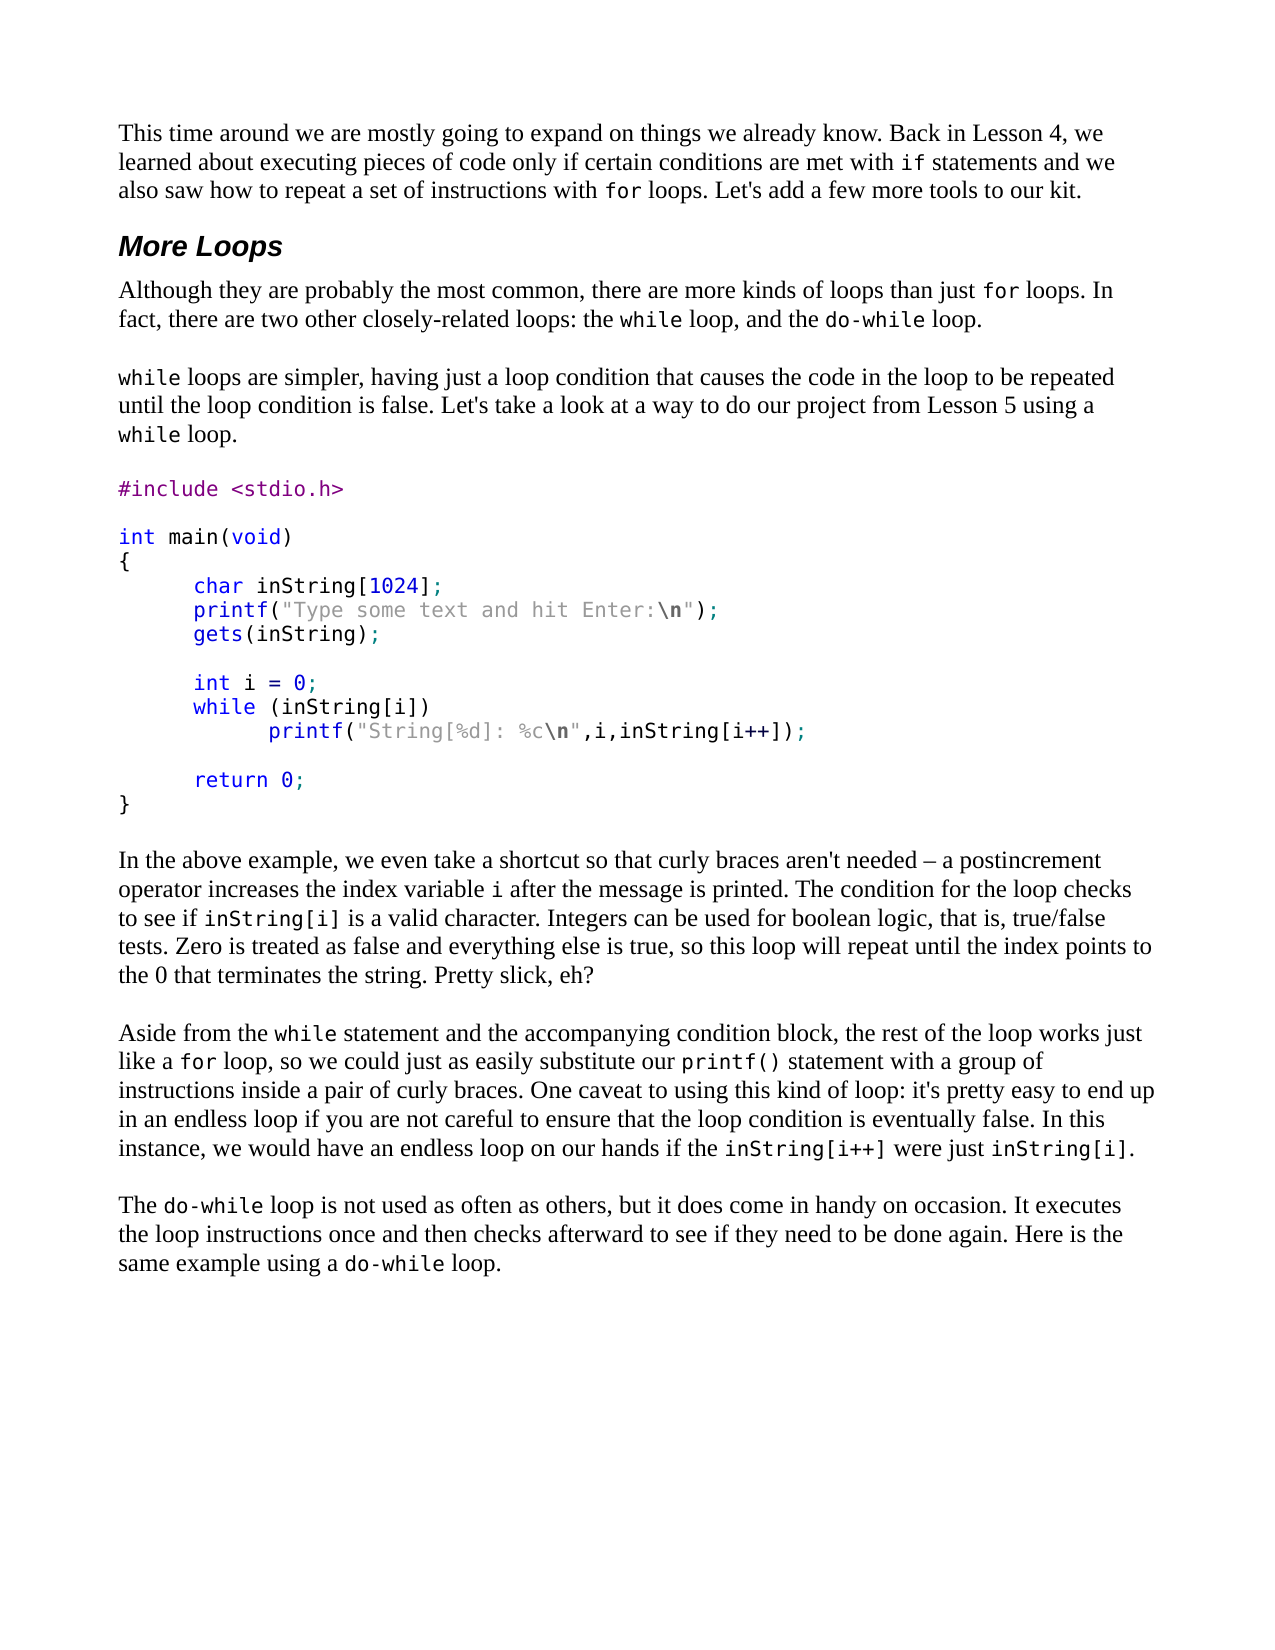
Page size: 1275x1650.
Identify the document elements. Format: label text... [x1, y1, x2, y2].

text int main(void) { [118, 525, 1157, 574]
text while loops are simpler, having just a loop condition that causes the code in the loop to be repeated until the loop condition is false. Let's take a look at a way to do our project from Lesson 5 using a while loop. [118, 362, 1157, 448]
text int i = 0; [118, 671, 1157, 695]
text while (inString[i]) [118, 695, 1157, 719]
text The do-while loop is not used as often as others, but it does come in handy on occasion. It executes the loop instructions once and then checks afterward to see if they need to be done again. Here is the same example using a do-while loop. [118, 1190, 1157, 1276]
subtitle More Loops [118, 229, 1157, 263]
text Aside from the while statement and the accompanying condition block, the rest of the loop works just like a for loop, so we could just as easily substitute our printf() statement with a group of instructions inside a pair of curly braces. One caveat to using this kind of loop: it's pretty easy to end up in an endless loop if you are not careful to ensure that the loop condition is eventually false. In this instance, we would have an endless loop on our hands if the inString[i++] were just inString[i]. [118, 1018, 1157, 1161]
text printf("String[%d]: %c\n",i,inString[i++]); [118, 719, 1157, 744]
text #include <stdio.h> [118, 477, 1157, 501]
text Although they are probably the most common, there are more kinds of loops than just for loops. In fact, there are two other closely-related loops: the while loop, and the do-while loop. [118, 275, 1157, 333]
text return 0; } [118, 768, 1157, 816]
text gets(inString); [118, 622, 1157, 647]
text In the above example, we even take a shortcut so that curly braces aren't needed – a postincrement operator increases the index variable i after the message is printed. The condition for the loop checks to see if inString[i] is a valid character. Integers can be used for boolean logic, that is, true/false tests. Zero is treated as false and everything else is true, so this loop will repeat until the index points to the 0 that terminates the string. Pretty slick, eh? [118, 845, 1157, 989]
text printf("Type some text and hit Enter:\n"); [118, 598, 1157, 622]
text char inString[1024]; [118, 574, 1157, 598]
text This time around we are mostly going to expand on things we already know. Back in Lesson 4, we learned about executing pieces of code only if certain conditions are met with if statements and we also saw how to repeat a set of instructions with for loops. Let's add a few more tools to our kit. [118, 118, 1157, 204]
